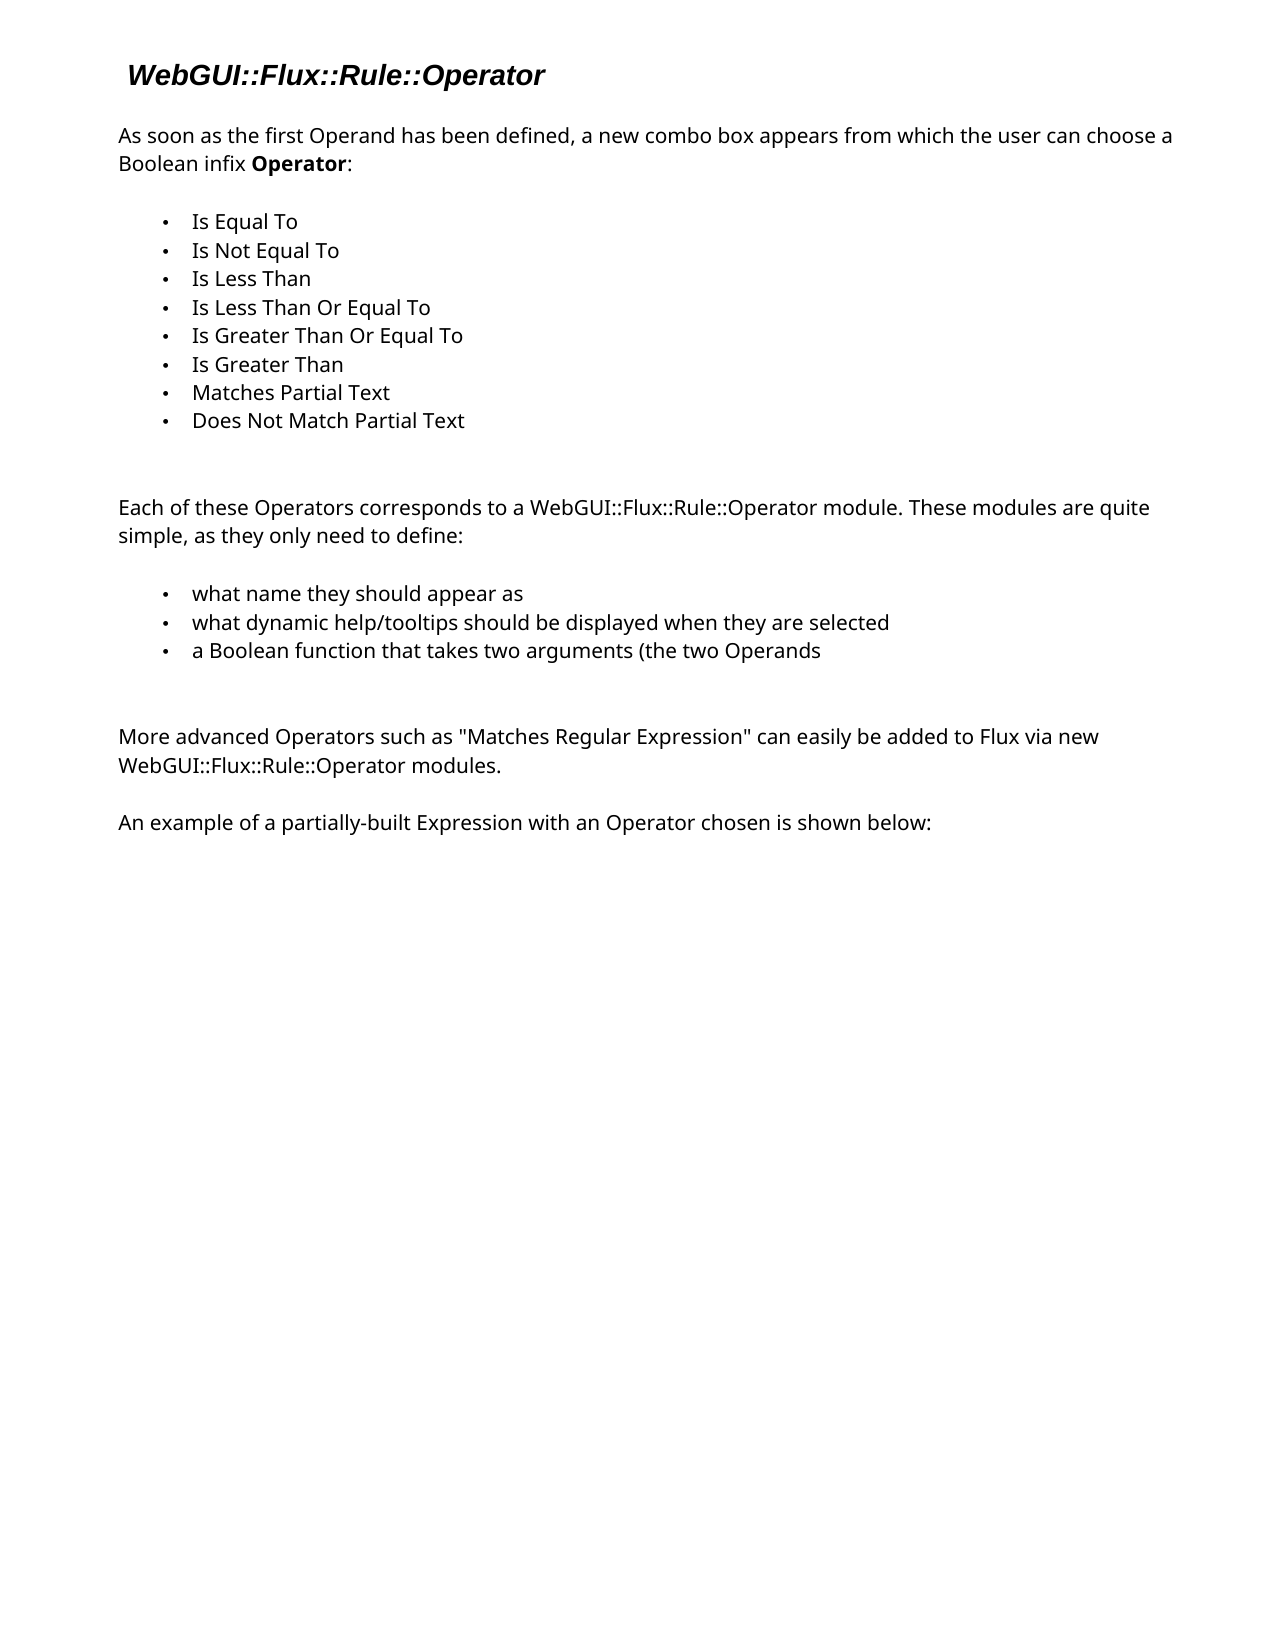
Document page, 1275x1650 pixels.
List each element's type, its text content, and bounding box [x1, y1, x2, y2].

text As soon as the first Operand has been defined, a new combo box appears from which the user can choose a Boolean infix Operator: [118, 121, 1216, 178]
list Is Equal To [162, 207, 1216, 236]
list Does Not Match Partial Text [162, 407, 1216, 435]
list Is Greater Than [162, 350, 1216, 378]
subtitle WebGUI::Flux::Rule::Operator [127, 59, 1207, 92]
list what name they should appear as [162, 579, 1216, 608]
list Is Greater Than Or Equal To [162, 321, 1216, 350]
text More advanced Operators such as "Matches Regular Expression" can easily be added to Flux via new WebGUI::Flux::Rule::Operator modules. An example of a partially-built Expression with an Operator chosen is shown below: [118, 694, 1216, 836]
list a Boolean function that takes two arguments (the two Operands [162, 636, 1216, 664]
text Each of these Operators corresponds to a WebGUI::Flux::Rule::Operator module. These modules are quite simple, as they only need to define: [118, 464, 1216, 550]
list Is Less Than Or Equal To [162, 293, 1216, 321]
list what dynamic help/tooltips should be displayed when they are selected [162, 608, 1216, 636]
list Is Not Equal To [162, 236, 1216, 264]
list Matches Partial Text [162, 378, 1216, 407]
list Is Less Than [162, 264, 1216, 293]
